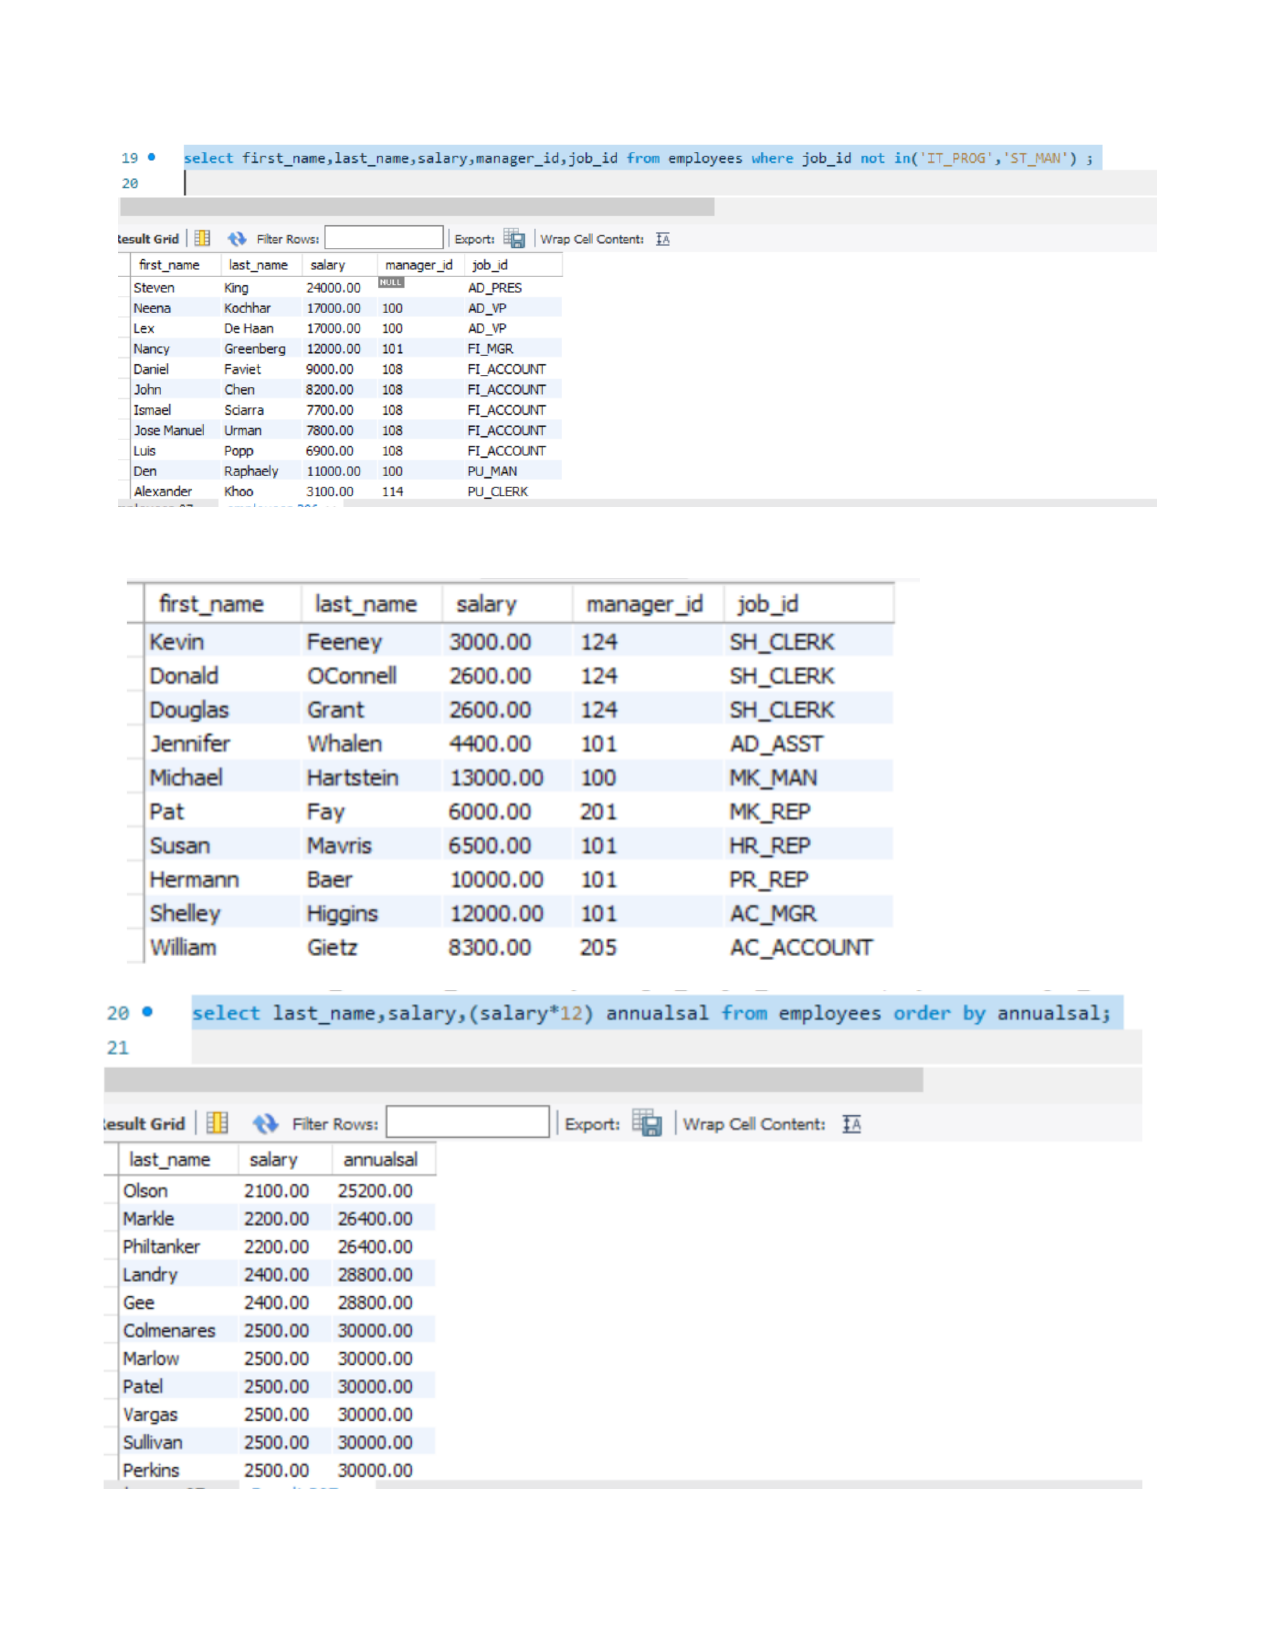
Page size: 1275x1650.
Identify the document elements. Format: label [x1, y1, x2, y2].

picture [103, 990, 1143, 1489]
picture [126, 578, 920, 980]
picture [118, 142, 1157, 507]
